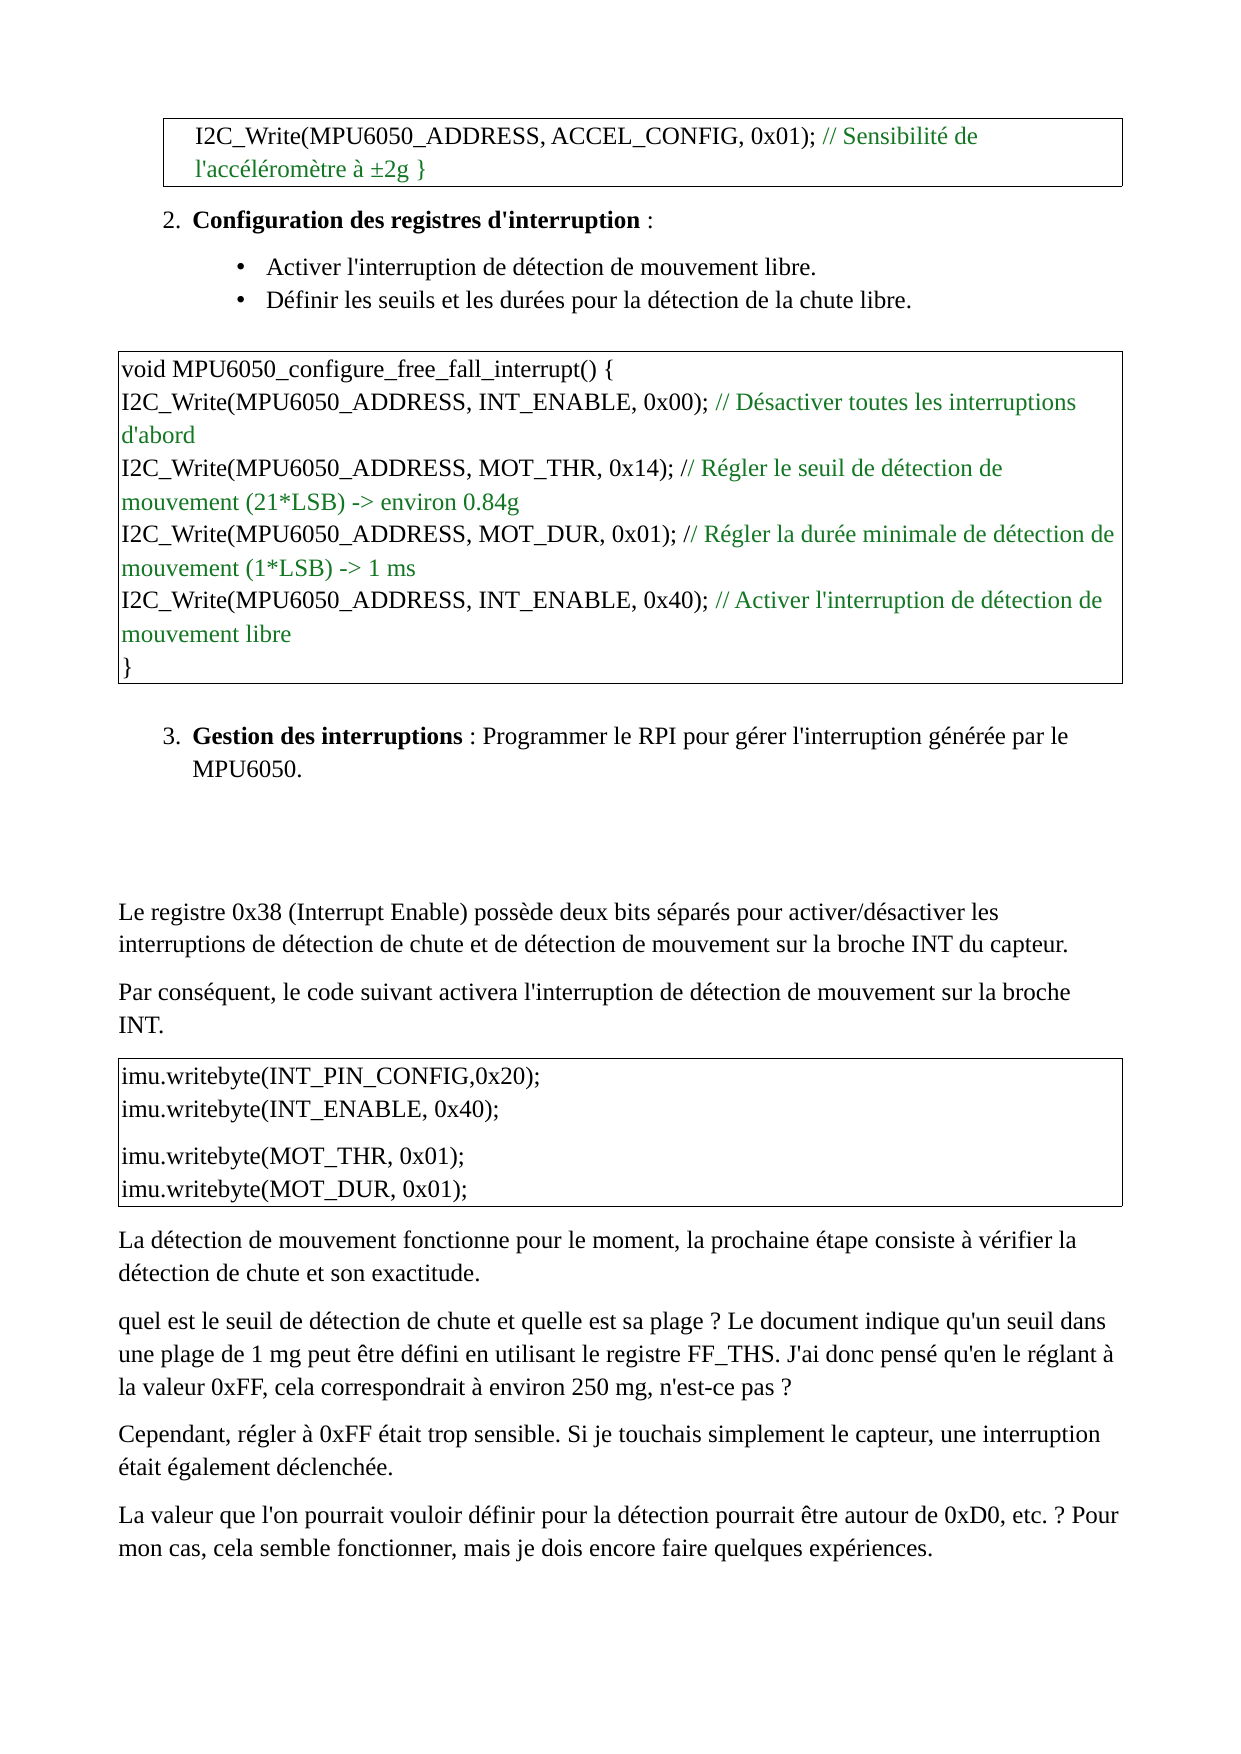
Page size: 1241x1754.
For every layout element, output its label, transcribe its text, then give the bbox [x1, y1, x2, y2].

text quel est le seuil de détection de chute et quelle est sa plage ? Le document indique qu'un seuil dans une plage de 1 mg peut être défini en utilisant le registre FF_THS. J'ai donc pensé qu'en le réglant à la valeur 0xFF, cela correspondrait à environ 250 mg, n'est-ce pas ? [118, 1306, 1122, 1401]
list Définir les seuils et les durées pour la détection de la chute libre. [236, 285, 1122, 314]
text I2C_Write(MPU6050_ADDRESS, MOT_DUR, 0x01); // Régler la durée minimale de détection de mouvement (1*LSB) -> 1 ms [119, 517, 1122, 581]
list Gestion des interruptions : Programmer le RPI pour gérer l'interruption générée par le MPU6050. [162, 721, 1122, 782]
text La détection de mouvement fonctionne pour le moment, la prochaine étape consiste à vérifier la détection de chute et son exactitude. [118, 1225, 1122, 1287]
text Par conséquent, le code suivant activera l'interruption de détection de mouvement sur la broche INT. [118, 977, 1122, 1039]
list Activer l'interruption de détection de mouvement libre. [236, 252, 1122, 281]
text } [119, 649, 1122, 683]
text void MPU6050_configure_free_fall_interrupt() { I2C_Write(MPU6050_ADDRESS, INT_ENABLE, 0x00); // Désactiver toutes les interruptions d'abord I2C_Write(MPU6050_ADDRESS, MOT_THR, 0x14); // Régler le seuil de détection de mouvement (21*LSB) -> environ 0.84g [119, 352, 1122, 515]
text imu.writebyte(INT_PIN_CONFIG,0x20); imu.writebyte(INT_ENABLE, 0x40); [119, 1059, 1122, 1123]
text imu.writebyte(MOT_THR, 0x01); imu.writebyte(MOT_DUR, 0x01); [119, 1138, 1122, 1206]
list I2C_Write(MPU6050_ADDRESS, ACCEL_CONFIG, 0x01); // Sensibilité de l'accéléromètre à ±2g } [164, 119, 1122, 186]
text Cependant, régler à 0xFF était trop sensible. Si je touchais simplement le capteur, une interruption était également déclenchée. [118, 1419, 1122, 1481]
text Le registre 0x38 (Interrupt Enable) possède deux bits séparés pour activer/désactiver les interruptions de détection de chute et de détection de mouvement sur la broche INT du capteur. [118, 897, 1122, 958]
text La valeur que l'on pourrait vouloir définir pour la détection pourrait être autour de 0xD0, etc. ? Pour mon cas, cela semble fonctionner, mais je dois encore faire quelques expériences. [118, 1500, 1122, 1562]
text I2C_Write(MPU6050_ADDRESS, INT_ENABLE, 0x40); // Activer l'interruption de détection de mouvement libre [119, 583, 1122, 647]
list Configuration des registres d'interruption : [162, 205, 1122, 233]
